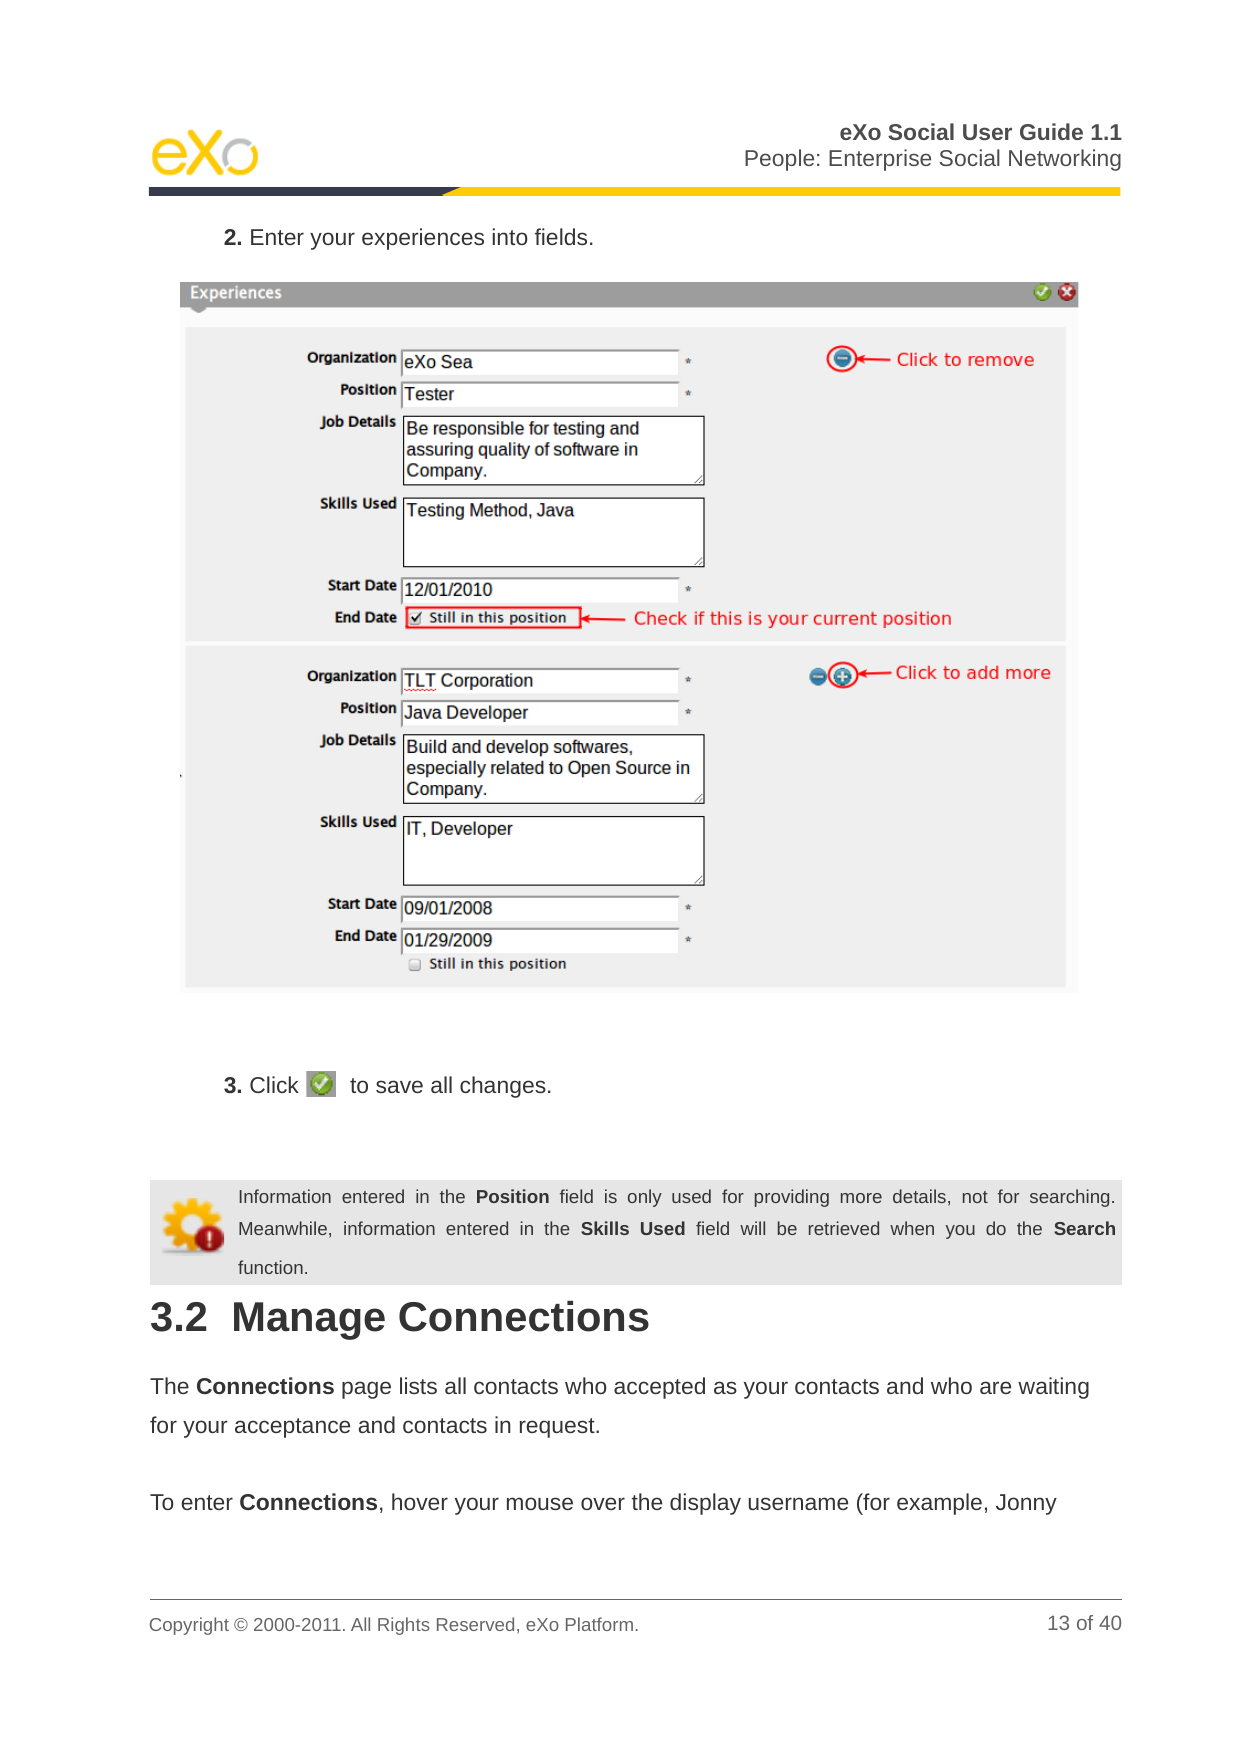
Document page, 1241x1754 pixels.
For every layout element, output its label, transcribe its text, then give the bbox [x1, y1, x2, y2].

picture [180, 282, 1079, 993]
picture [161, 1198, 225, 1256]
picture [152, 129, 259, 176]
picture [306, 1071, 336, 1097]
list 3. Click to save all changes. [223, 1064, 1122, 1104]
subtitle Manage Connections [150, 1292, 1122, 1340]
table_header [150, 1180, 232, 1285]
text The Connections page lists all contacts who accepted as your contacts and who are waiting for your acceptance and contacts in request. [112, 1373, 1122, 1439]
text To enter Connections, hover your mouse over the display username (for example, Jonny [150, 1489, 1122, 1516]
picture [148, 187, 1121, 196]
list 2. Enter your experiences into fields. [223, 223, 1122, 250]
table_header Information entered in the Position field is only used for providing more details, not for searching. Meanwhile, information entered in the Skills Used field will be retrieved when you do the Search function. [232, 1180, 1122, 1285]
